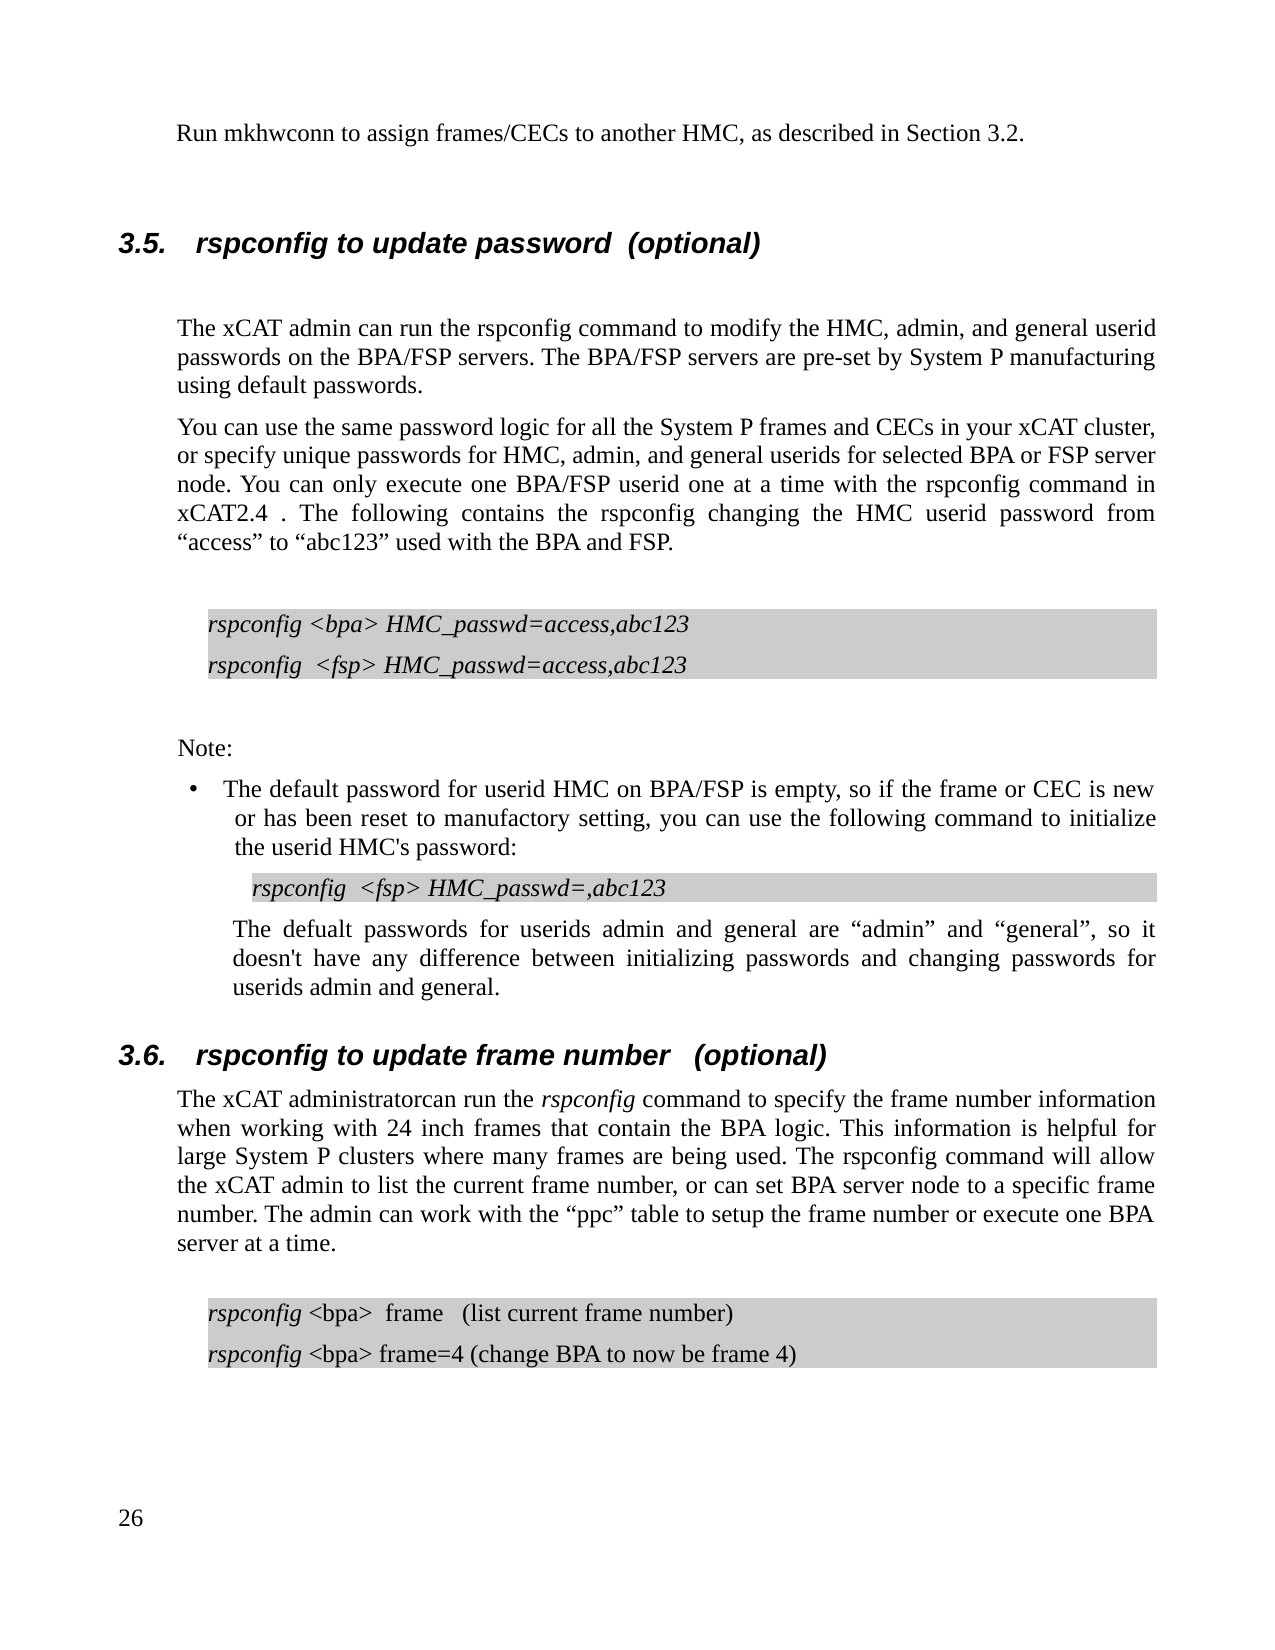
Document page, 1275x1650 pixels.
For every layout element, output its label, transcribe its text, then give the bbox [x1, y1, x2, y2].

list The defualt passwords for userids admin and general are “admin” and “general”, so it doesn't have any difference between initializing passwords and changing passwords for userids admin and general. [232, 914, 1157, 1000]
list rspconfig <bpa> frame (list current frame number) [208, 1298, 1157, 1326]
subtitle rspconfig to update password (optional) [118, 226, 1157, 259]
list The default password for userid HMC on BPA/FSP is empty, so if the frame or CEC is new or has been reset to manufactory setting, you can use the following command to initialize the userid HMC's password: [189, 774, 1157, 860]
text You can use the same password logic for all the System P frames and CECs in your xCAT cluster, or specify unique passwords for HMC, admin, and general userids for selected BPA or FSP server node. You can only execute one BPA/FSP userid one at a time with the rspconfig command in xCAT2.4 . The following contains the rspconfig changing the HMC userid password from “access” to “abc123” used with the BPA and FSP. [177, 412, 1157, 555]
list rspconfig <fsp> HMC_passwd=access,abc123 [208, 650, 1157, 679]
list rspconfig <fsp> HMC_passwd=,abc123 [252, 873, 1157, 902]
subtitle rspconfig to update frame number (optional) [118, 1038, 1157, 1071]
text Note: [177, 733, 1157, 762]
text Run mkhwconn to assign frames/CECs to another HMC, as described in Section 3.2. [176, 118, 1157, 147]
text The xCAT admin can run the rspconfig command to modify the HMC, admin, and general userid passwords on the BPA/FSP servers. The BPA/FSP servers are pre-set by System P manufacturing using default passwords. [177, 313, 1157, 399]
text The xCAT administratorcan run the rspconfig command to specify the frame number information when working with 24 inch frames that contain the BPA logic. This information is helpful for large System P clusters where many frames are being used. The rspconfig command will allow the xCAT admin to list the current frame number, or can set BPA server node to a specific frame number. The admin can work with the “ppc” table to setup the frame number or execute one BPA server at a time. [177, 1084, 1157, 1256]
text rspconfig <bpa> frame=4 (change BPA to now be frame 4) [208, 1339, 1157, 1368]
list rspconfig <bpa> HMC_passwd=access,abc123 [208, 609, 1157, 638]
